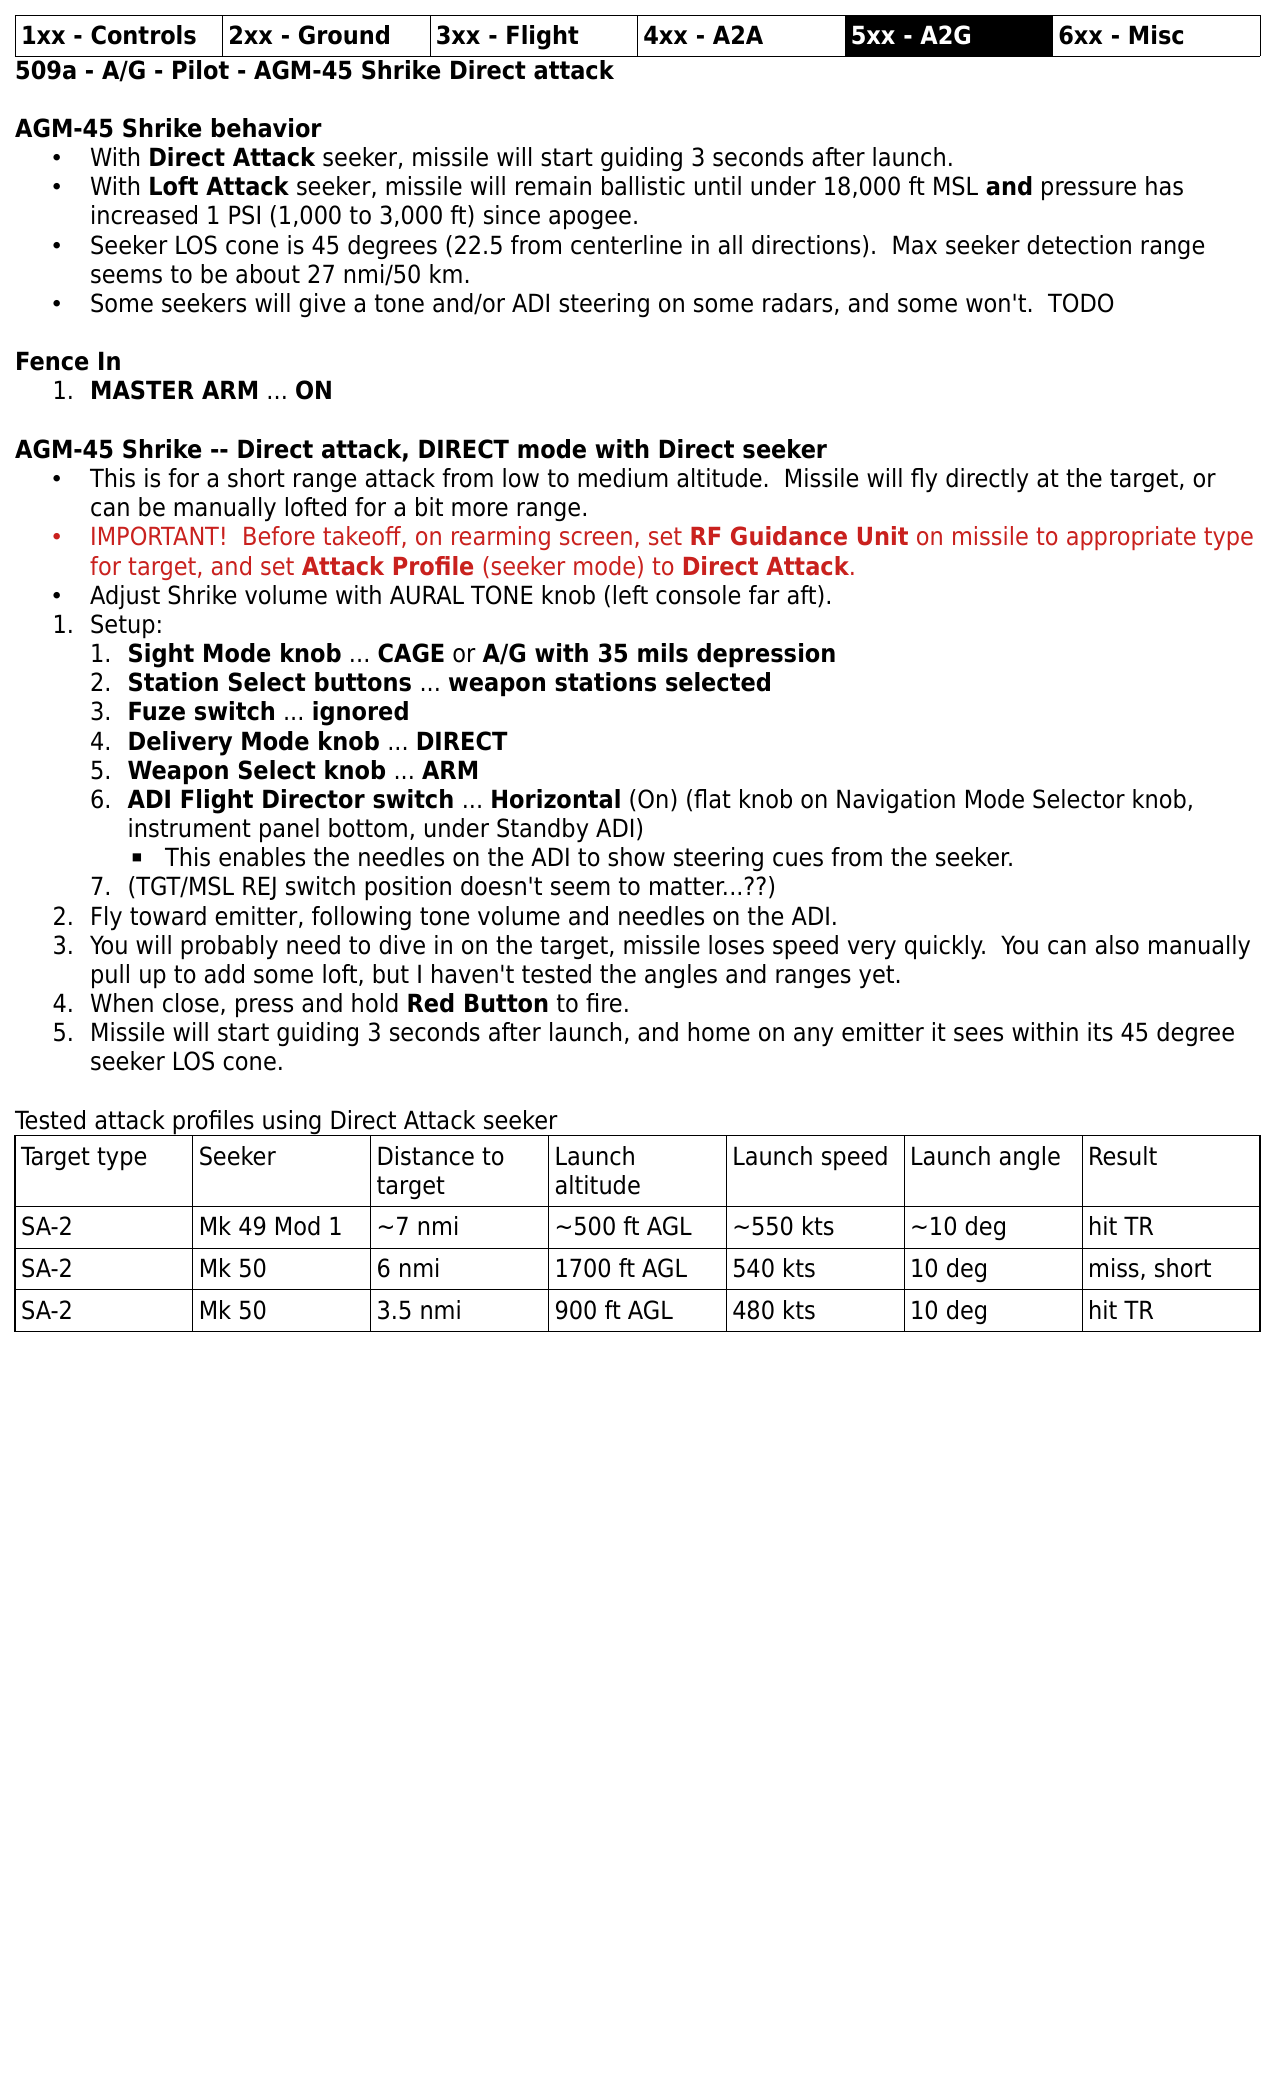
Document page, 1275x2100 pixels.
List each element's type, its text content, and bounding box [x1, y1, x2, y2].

table_cell hit TR [1083, 1290, 1259, 1331]
list IMPORTANT! Before takeoff, on rearming screen, set RF Guidance Unit on missile to appropriate type for target, and set Attack Profile (seeker mode) to Direct Attack. [52, 522, 1260, 581]
list Some seekers will give a tone and/or ADI steering on some radars, and some won't. TODO [52, 289, 1260, 318]
table_header Result [1083, 1136, 1259, 1206]
table_cell 480 kts [727, 1290, 904, 1331]
list (TGT/MSL REJ switch position doesn't seem to matter...??) [90, 872, 1260, 902]
text 509a - A/G - Pilot - AGM-45 Shrike Direct attack [15, 57, 1260, 85]
table_cell 540 kts [727, 1249, 904, 1289]
table_header Seeker [193, 1136, 370, 1206]
table_header Launch angle [905, 1136, 1082, 1206]
list Delivery Mode knob ... DIRECT [90, 727, 1260, 756]
table_cell 900 ft AGL [549, 1290, 726, 1331]
text Fence In [15, 347, 1260, 377]
table_cell miss, short [1083, 1249, 1259, 1289]
table_header Launch altitude [549, 1136, 726, 1206]
list Fly toward emitter, following tone volume and needles on the ADI. [52, 902, 1260, 931]
list Seeker LOS cone is 45 degrees (22.5 from centerline in all directions). Max seeker detection range seems to be about 27 nmi/50 km. [52, 231, 1260, 289]
list With Direct Attack seeker, missile will start guiding 3 seconds after launch. [52, 143, 1260, 172]
table_cell 3.5 nmi [371, 1290, 548, 1331]
text AGM-45 Shrike -- Direct attack, DIRECT mode with Direct seeker [15, 435, 1260, 464]
list Weapon Select knob ... ARM [90, 756, 1260, 785]
list ADI Flight Director switch ... Horizontal (On) (flat knob on Navigation Mode Selector knob, instrument panel bottom, under Standby ADI) [90, 785, 1260, 843]
table_cell ~7 nmi [371, 1207, 548, 1247]
table_cell 10 deg [905, 1290, 1082, 1331]
table_header Target type [16, 1136, 192, 1206]
list Setup: [52, 610, 1260, 639]
table_cell hit TR [1083, 1207, 1259, 1247]
list With Loft Attack seeker, missile will remain ballistic until under 18,000 ft MSL and pressure has increased 1 PSI (1,000 to 3,000 ft) since apogee. [52, 172, 1260, 231]
table_cell ~10 deg [905, 1207, 1082, 1247]
table_cell Mk 50 [193, 1290, 370, 1331]
list Missile will start guiding 3 seconds after launch, and home on any emitter it sees within its 45 degree seeker LOS cone. [52, 1018, 1260, 1077]
table_header 5xx - A2G [846, 16, 1052, 56]
table_cell Mk 49 Mod 1 [193, 1207, 370, 1247]
table_cell SA-2 [16, 1207, 192, 1247]
table_cell ~550 kts [727, 1207, 904, 1247]
list MASTER ARM ... ON [52, 377, 1260, 406]
list Sight Mode knob ... CAGE or A/G with 35 mils depression [90, 639, 1260, 668]
table_header 4xx - A2A [638, 16, 845, 56]
list You will probably need to dive in on the target, missile loses speed very quickly. You can also manually pull up to add some loft, but I haven't tested the angles and ranges yet. [52, 931, 1260, 989]
table_cell Mk 50 [193, 1249, 370, 1289]
list This is for a short range attack from low to medium altitude. Missile will fly directly at the target, or can be manually lofted for a bit more range. [52, 464, 1260, 522]
table_cell 6 nmi [371, 1249, 548, 1289]
table_cell SA-2 [16, 1290, 192, 1331]
table_header Distance to target [371, 1136, 548, 1206]
table_header 6xx - Misc [1053, 16, 1260, 56]
list Station Select buttons ... weapon stations selected [90, 668, 1260, 697]
table_cell ~500 ft AGL [549, 1207, 726, 1247]
table_header 2xx - Ground [223, 16, 430, 56]
list Adjust Shrike volume with AURAL TONE knob (left console far aft). [52, 581, 1260, 610]
list This enables the needles on the ADI to show steering cues from the seeker. [127, 843, 1260, 872]
table_cell SA-2 [16, 1249, 192, 1289]
list Fuze switch ... ignored [90, 697, 1260, 727]
table_cell 1700 ft AGL [549, 1249, 726, 1289]
table_cell 10 deg [905, 1249, 1082, 1289]
table_header 1xx - Controls [16, 16, 222, 56]
list When close, press and hold Red Button to fire. [52, 989, 1260, 1018]
table_header Launch speed [727, 1136, 904, 1206]
text AGM-45 Shrike behavior [15, 114, 1260, 143]
table_header 3xx - Flight [431, 16, 637, 56]
text Tested attack profiles using Direct Attack seeker [15, 1106, 1260, 1135]
